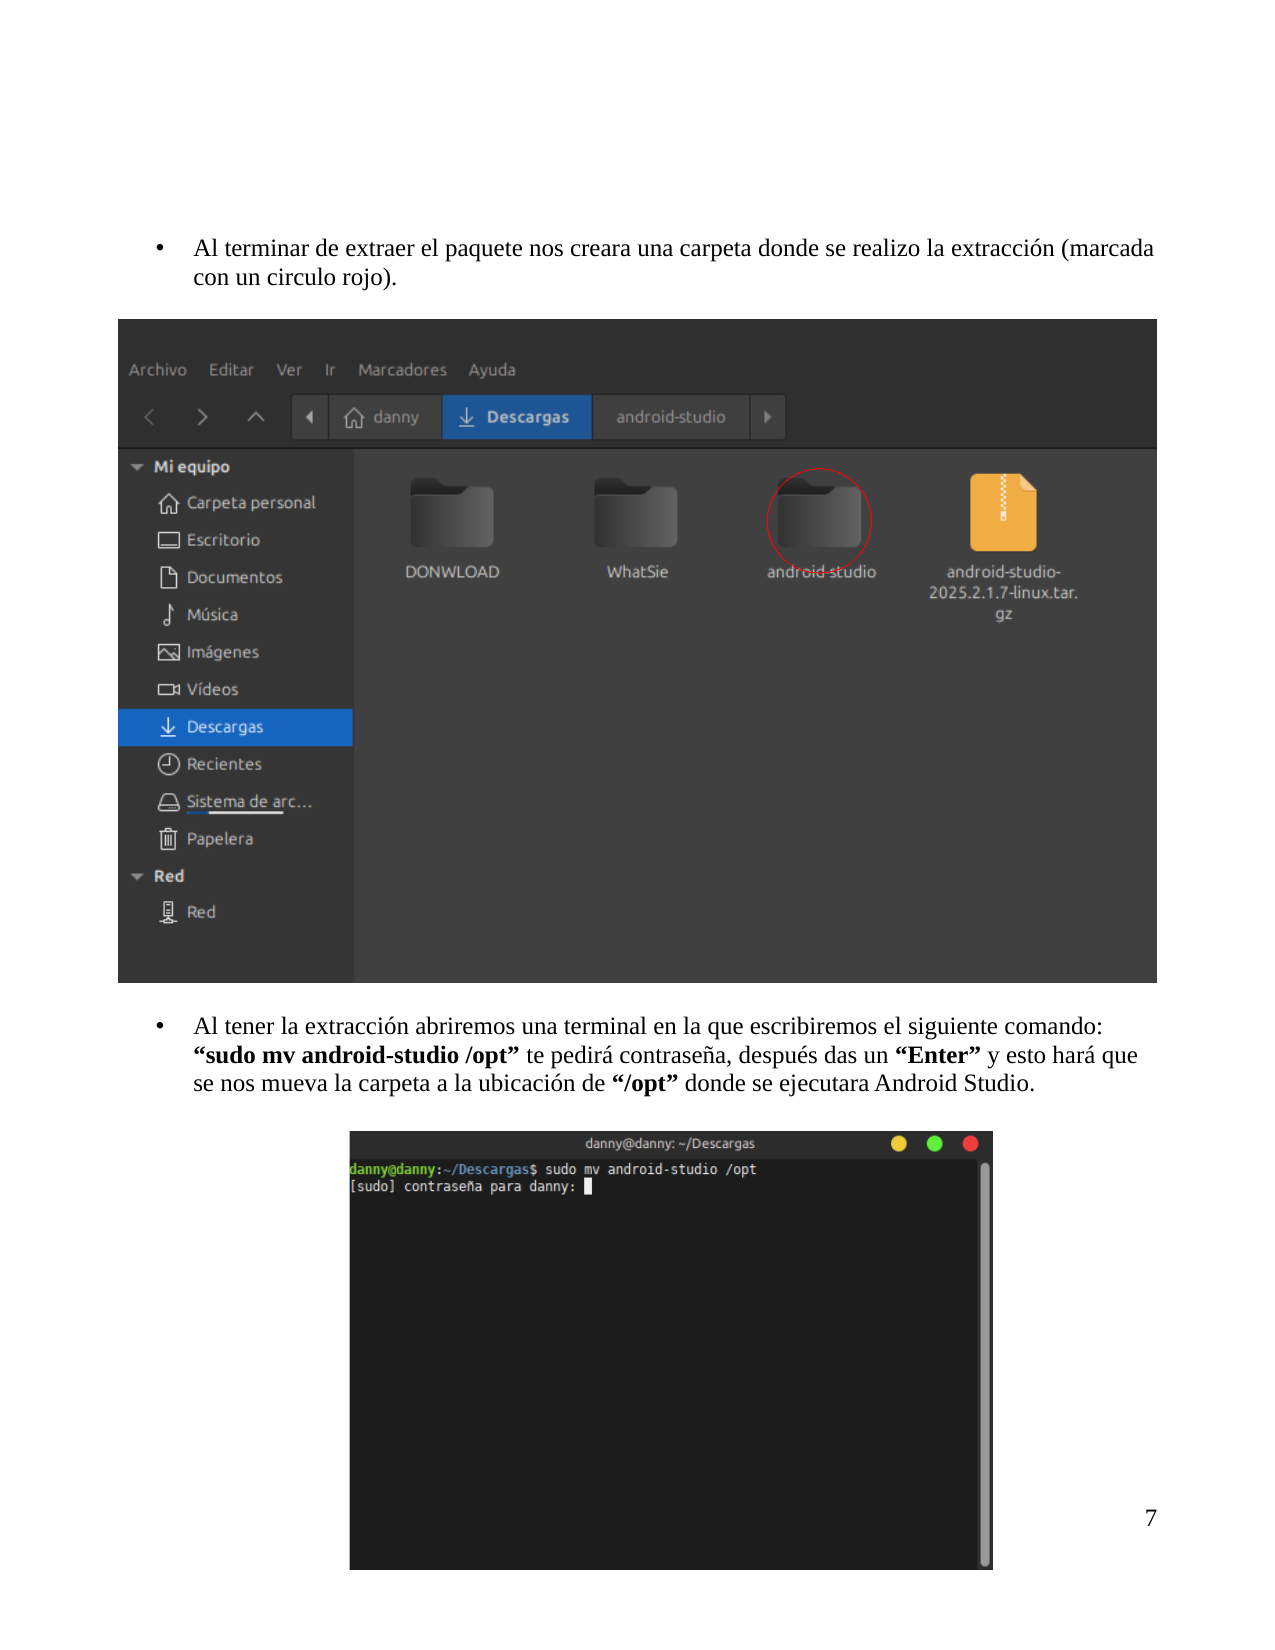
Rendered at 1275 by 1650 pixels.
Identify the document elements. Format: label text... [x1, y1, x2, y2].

text se nos mueva la carpeta a la ubicación de “/opt” donde se ejecutara Android Studio. [118, 1068, 1157, 1097]
picture [118, 319, 1157, 983]
list Al terminar de extraer el paquete nos creara una carpeta donde se realizo la extracción (marcada con un circulo rojo). [156, 233, 1157, 291]
list Al tener la extracción abriremos una terminal en la que escribiremos el siguiente comando: [156, 1011, 1157, 1040]
text “sudo mv android-studio /opt” te pedirá contraseña, después das un “Enter” y esto hará que [118, 1040, 1157, 1068]
picture [349, 1131, 993, 1570]
